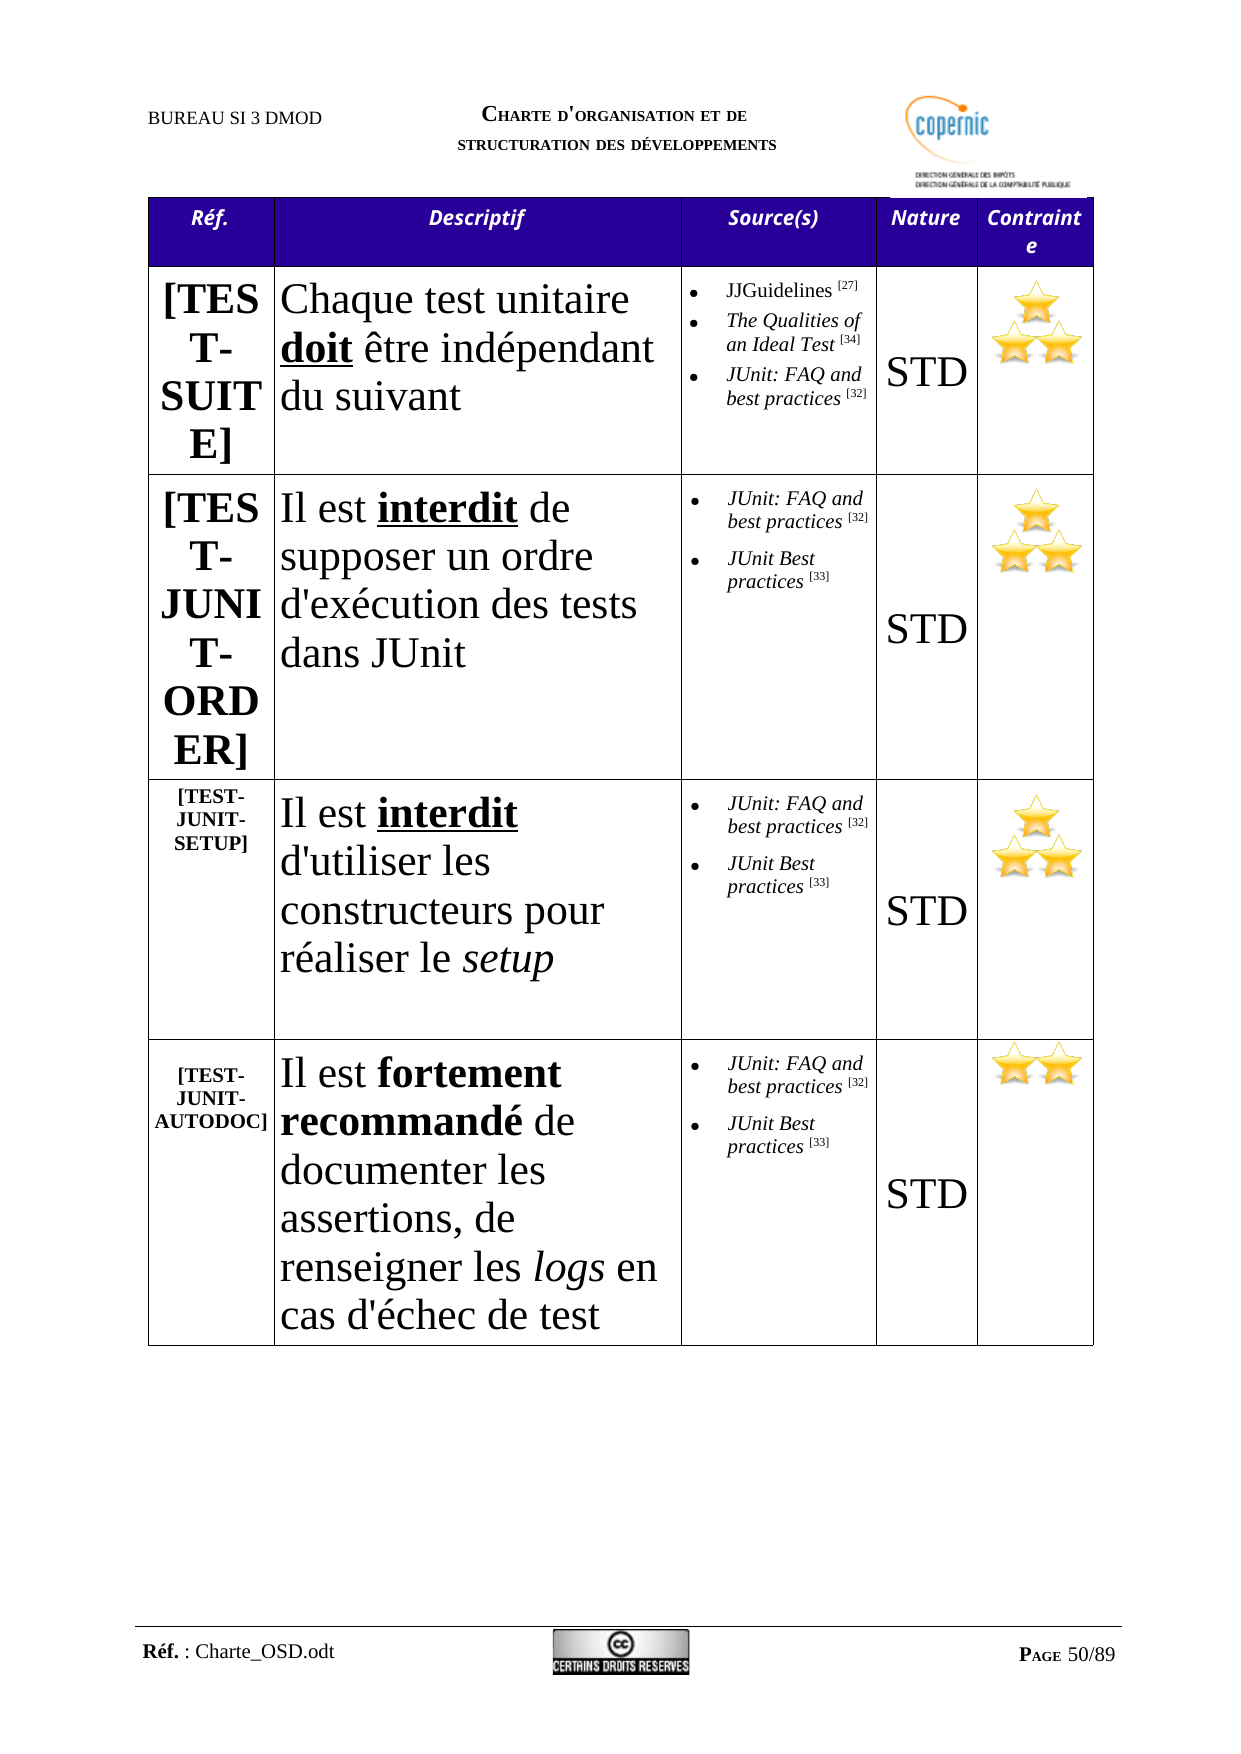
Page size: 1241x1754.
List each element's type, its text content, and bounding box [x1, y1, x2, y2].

table_header Source(s) [682, 198, 876, 266]
table_cell JJGuidelines [27] The Qualities of an Ideal Test [34] JUnit: FAQ and best practices [32] [682, 267, 876, 474]
picture [989, 277, 1085, 368]
picture [989, 485, 1085, 577]
table_cell [978, 780, 1093, 1039]
table_cell Il est interdit de supposer un ordre d'exécution des tests dans JUnit [275, 475, 681, 779]
picture [890, 84, 1087, 198]
table_cell STD [877, 1040, 977, 1345]
table_cell JUnit: FAQ and best practices [32] JUnit Best practices [33] [682, 475, 876, 779]
table_cell [TEST-JUNIT-AUTODOC] [149, 1040, 274, 1345]
table_cell STD [877, 475, 977, 779]
picture [989, 1038, 1085, 1089]
table_cell [TEST-JUNIT-ORDER] [149, 475, 274, 779]
table_header Descriptif [275, 198, 681, 266]
table_cell [TEST-JUNIT-SETUP] [149, 780, 274, 1039]
table_header Nature [877, 198, 977, 266]
table_cell STD [877, 267, 977, 474]
table_cell [978, 267, 1093, 474]
picture [552, 1629, 690, 1675]
table_cell [978, 1040, 1093, 1345]
table_cell Il est fortement recommandé de documenter les assertions, de renseigner les logs en cas d'échec de test [275, 1040, 681, 1345]
table_header Contrainte [978, 198, 1093, 266]
table_cell [TEST-SUITE] [149, 267, 274, 474]
picture [989, 791, 1085, 882]
table_cell [978, 475, 1093, 779]
table_cell STD [877, 780, 977, 1039]
table_header Réf. [149, 198, 274, 266]
table_cell JUnit: FAQ and best practices [32] JUnit Best practices [33] [682, 780, 876, 1039]
table_cell JUnit: FAQ and best practices [32] JUnit Best practices [33] [682, 1040, 876, 1345]
table_cell Chaque test unitaire doit être indépendant du suivant [275, 267, 681, 474]
table_cell Il est interdit d'utiliser les constructeurs pour réaliser le setup [275, 780, 681, 1039]
